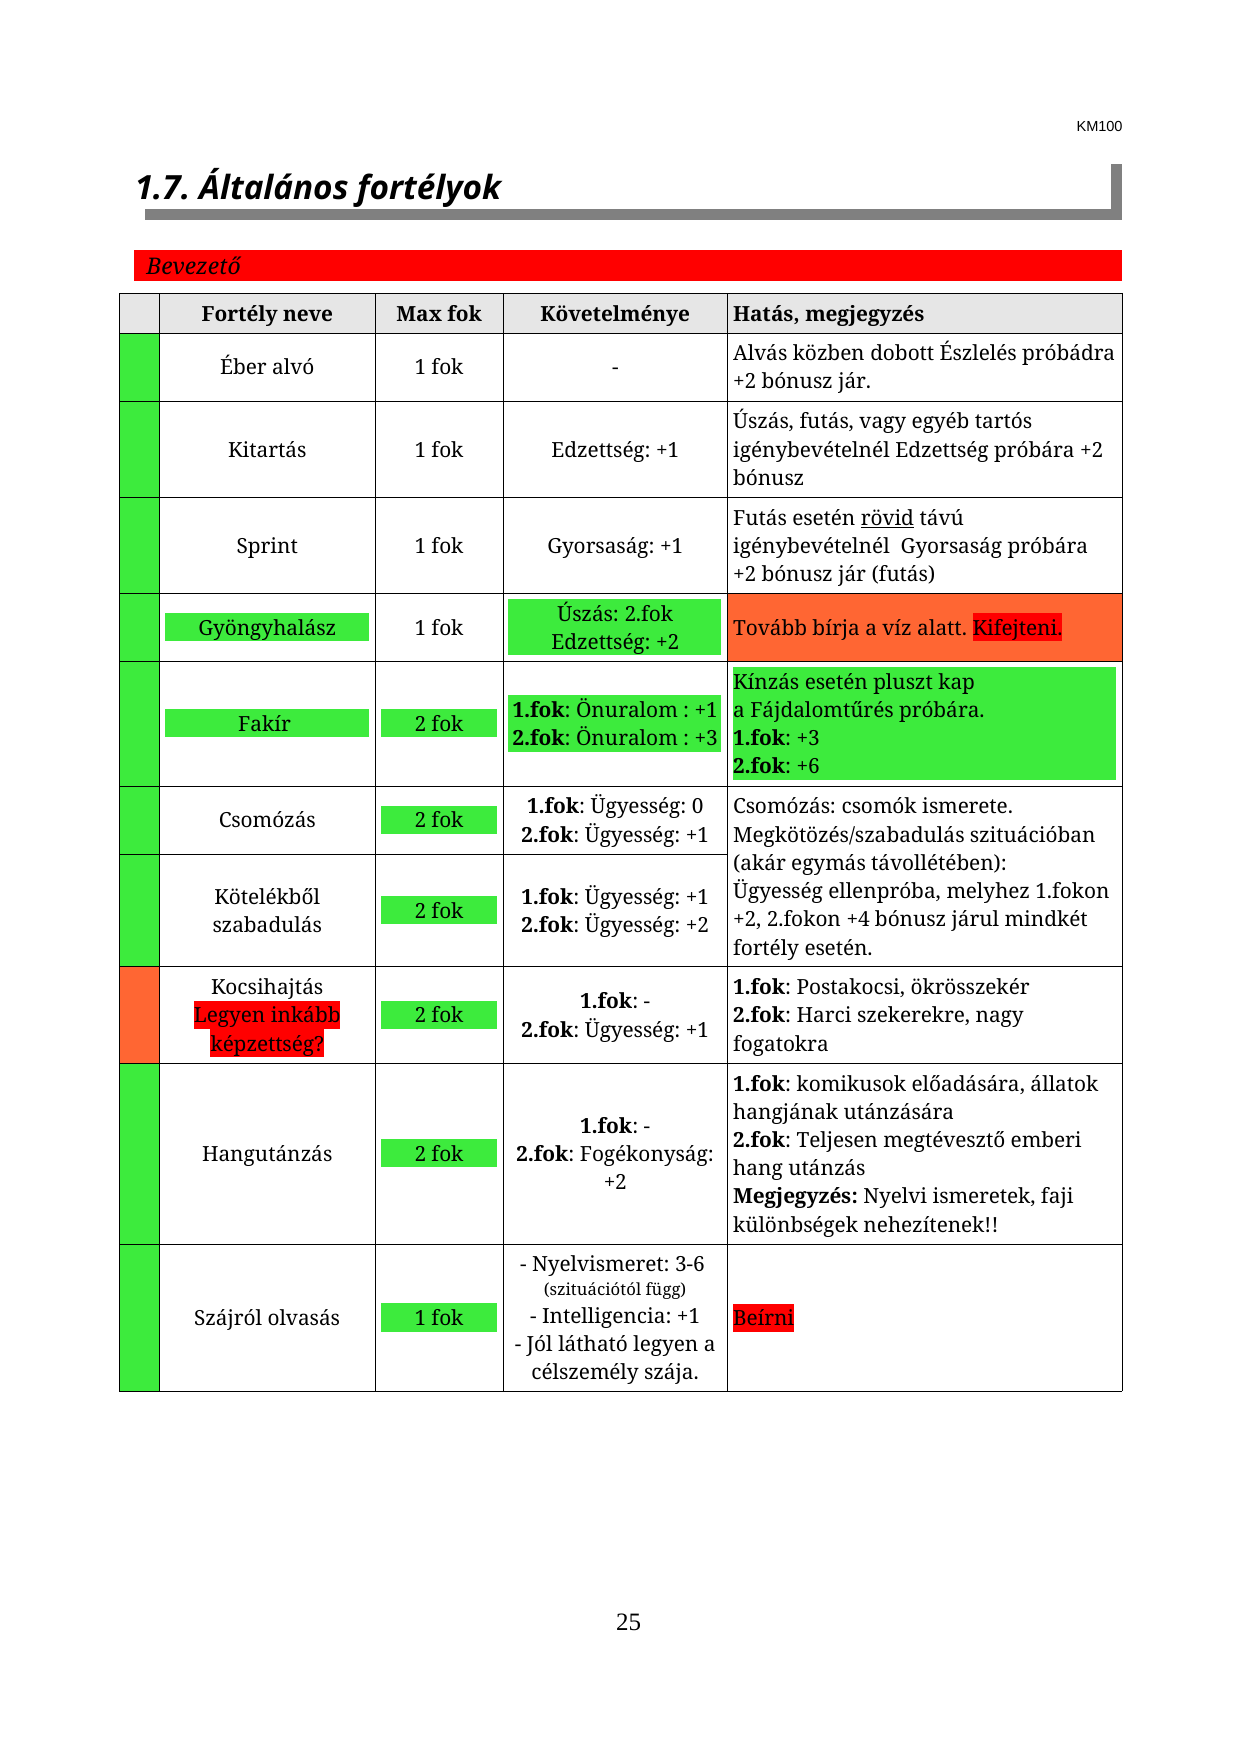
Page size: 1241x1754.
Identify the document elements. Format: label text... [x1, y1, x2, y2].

table_cell Edzettség: +1 [504, 402, 727, 497]
table_cell [120, 967, 159, 1063]
table_header Csomózás [160, 787, 375, 854]
table_cell - Nyelvismeret: 3-6 (szituációtól függ) - Intelligencia: +1 - Jól látható legyen a célszemély szája. [504, 1245, 727, 1391]
table_cell Gyöngyhalász [160, 594, 375, 661]
table_cell Úszás, futás, vagy egyéb tartós igénybevételnél Edzettség próbára +2 bónusz [728, 402, 1122, 497]
table_header Fortély neve [160, 294, 375, 333]
table_cell Sprint [160, 498, 375, 593]
table_cell Csomózás: csomók ismerete. Megkötözés/szabadulás szituációban (akár egymás távollétében): Ügyesség ellenpróba, melyhez 1.fokon +2, 2.fokon +4 bónusz járul mindkét fortély esetén. [728, 787, 1122, 966]
table_cell Kötelékből szabadulás [160, 855, 375, 966]
table_cell Éber alvó [160, 334, 375, 401]
table_cell 1 fok [376, 334, 503, 401]
table_cell [120, 1064, 159, 1244]
table_cell Hangutánzás [160, 1064, 375, 1244]
table_header [120, 787, 159, 854]
table_cell 1.fok: komikusok előadására, állatok hangjának utánzására 2.fok: Teljesen megtévesztő emberi hang utánzás Megjegyzés: Nyelvi ismeretek, faji különbségek nehezítenek!! [728, 1064, 1122, 1244]
table_cell [120, 1245, 159, 1391]
table_header Max fok [376, 294, 503, 333]
table_cell Kitartás [160, 402, 375, 497]
table_cell [120, 594, 159, 661]
table_cell 1 fok [376, 1245, 503, 1391]
text Bevezető [134, 250, 1122, 281]
table_cell Alvás közben dobott Észlelés próbádra +2 bónusz jár. [728, 334, 1122, 401]
table_cell 1.fok: Önuralom : +1 2.fok: Önuralom : +3 [504, 662, 727, 786]
table_cell [120, 334, 159, 401]
table_header 1.fok: Ügyesség: 0 2.fok: Ügyesség: +1 [504, 787, 727, 854]
table_cell Kocsihajtás Legyen inkább képzettség? [160, 967, 375, 1063]
table_cell Fakír [160, 662, 375, 786]
table_header Hatás, megjegyzés [728, 294, 1122, 333]
table_cell [120, 498, 159, 593]
table_cell Szájról olvasás [160, 1245, 375, 1391]
table_cell Beírni [728, 1245, 1122, 1391]
table_cell 2 fok [376, 967, 503, 1063]
table_cell Kínzás esetén pluszt kap a Fájdalomtűrés próbára. 1.fok: +3 2.fok: +6 [728, 662, 1122, 786]
subtitle Általános fortélyok [134, 164, 1111, 209]
table_cell 1.fok: - 2.fok: Fogékonyság: +2 [504, 1064, 727, 1244]
table_cell 1.fok: Postakocsi, ökrösszekér 2.fok: Harci szekerekre, nagy fogatokra [728, 967, 1122, 1063]
table_cell - [504, 334, 727, 401]
table_header Követelménye [504, 294, 727, 333]
table_cell [120, 662, 159, 786]
table_cell 2 fok [376, 662, 503, 786]
table_cell Úszás: 2.fok Edzettség: +2 [504, 594, 727, 661]
table_cell 1 fok [376, 498, 503, 593]
table_cell 1 fok [376, 594, 503, 661]
table_cell 2 fok [376, 1064, 503, 1244]
table_cell Futás esetén rövid távú igénybevételnél Gyorsaság próbára +2 bónusz jár (futás) [728, 498, 1122, 593]
table_cell [120, 855, 159, 966]
table_cell 2 fok [376, 855, 503, 966]
table_header 2 fok [376, 787, 503, 854]
table_cell 1 fok [376, 402, 503, 497]
table_header [120, 294, 159, 333]
table_cell Gyorsaság: +1 [504, 498, 727, 593]
table_cell 1.fok: Ügyesség: +1 2.fok: Ügyesség: +2 [504, 855, 727, 966]
table_cell 1.fok: - 2.fok: Ügyesség: +1 [504, 967, 727, 1063]
table_cell [120, 402, 159, 497]
table_cell Tovább bírja a víz alatt. Kifejteni. [728, 594, 1122, 661]
